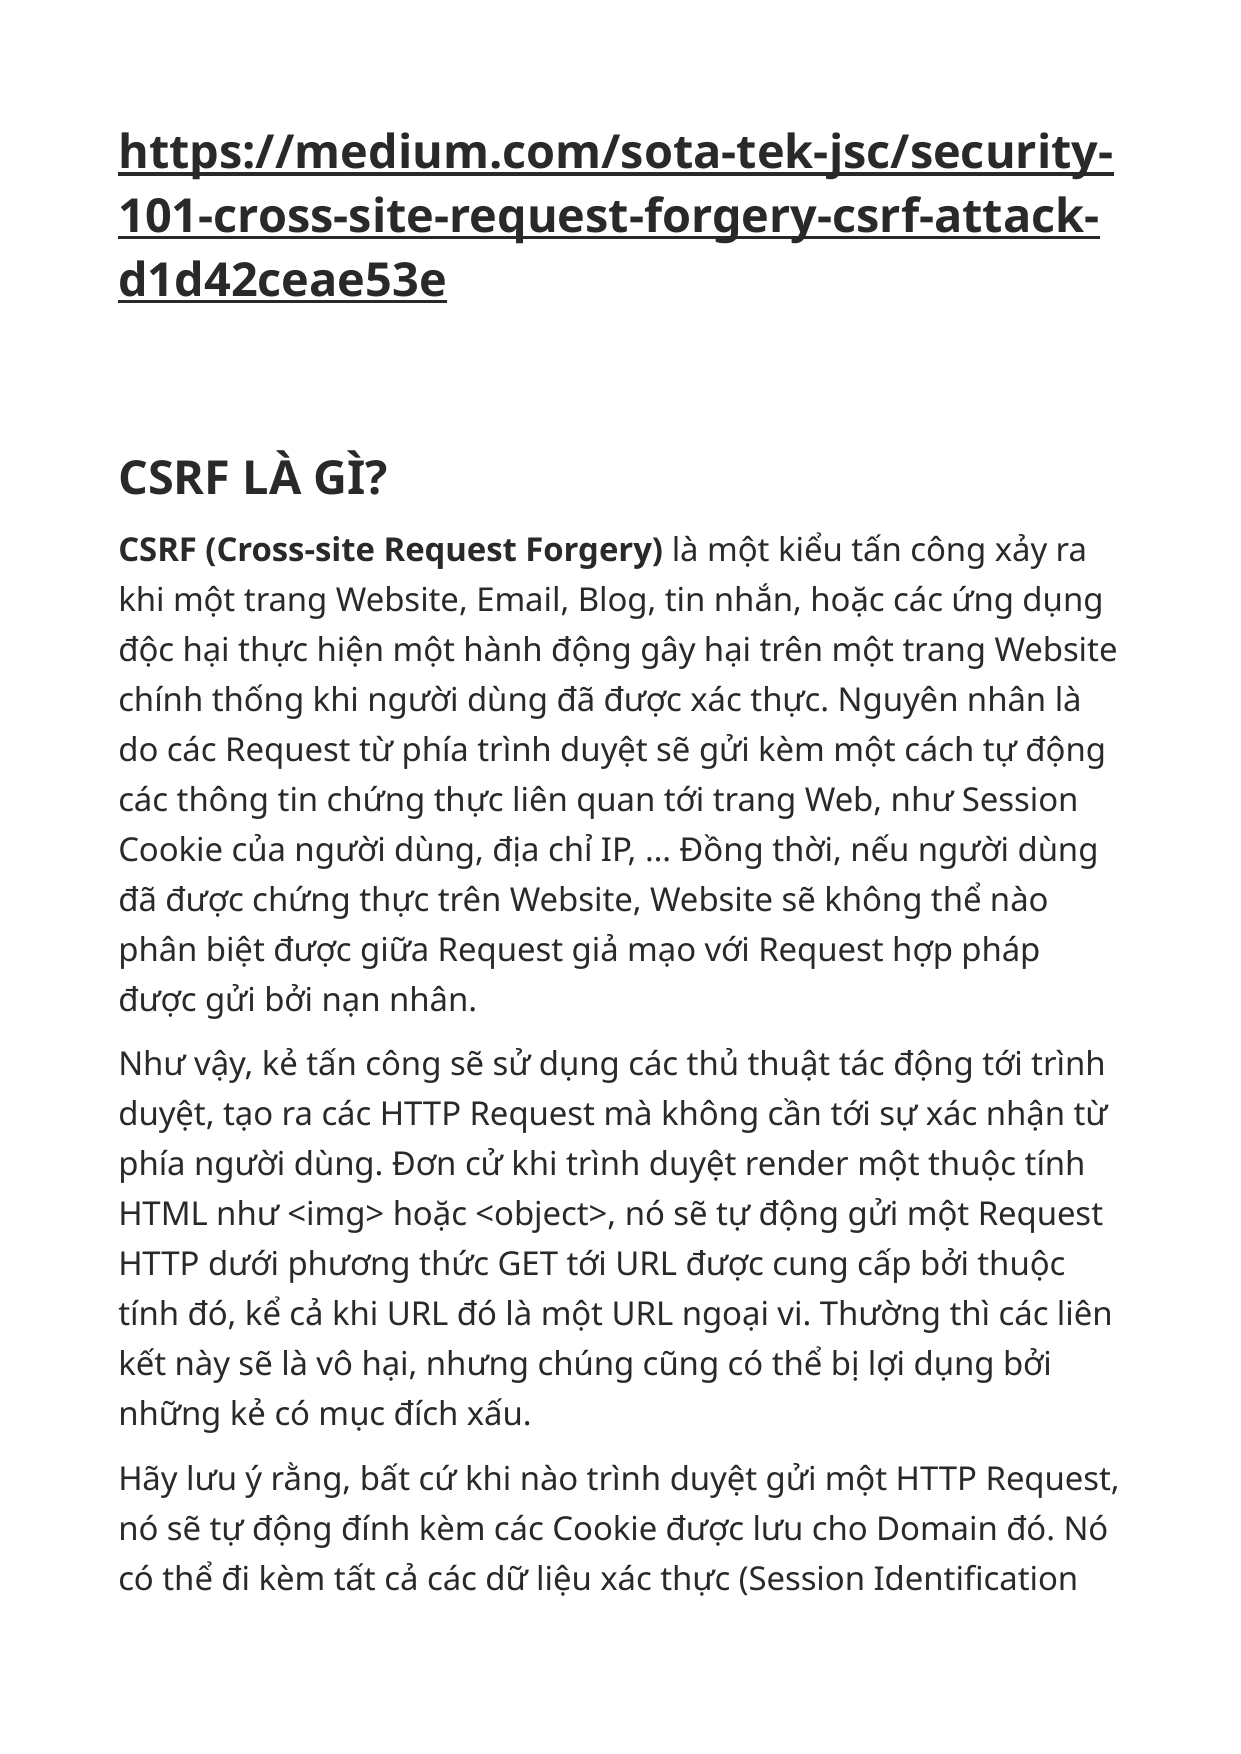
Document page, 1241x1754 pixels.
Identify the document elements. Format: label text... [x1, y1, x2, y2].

text Như vậy, kẻ tấn công sẽ sử dụng các thủ thuật tác động tới trình duyệt, tạo ra các HTTP Request mà không cần tới sự xác nhận từ phía người dùng. Đơn cử khi trình duyệt render một thuộc tính HTML như <img> hoặc <object>, nó sẽ tự động gửi một Request HTTP dưới phương thức GET tới URL được cung cấp bởi thuộc tính đó, kể cả khi URL đó là một URL ngoại vi. Thường thì các liên kết này sẽ là vô hại, nhưng chúng cũng có thể bị lợi dụng bởi những kẻ có mục đích xấu. [118, 1035, 1122, 1435]
text Hãy lưu ý rằng, bất cứ khi nào trình duyệt gửi một HTTP Request, nó sẽ tự động đính kèm các Cookie được lưu cho Domain đó. Nó có thể đi kèm tất cả các dữ liệu xác thực (Session Identification [118, 1450, 1122, 1600]
text https://medium.com/sota-tek-jsc/security-101-cross-site-request-forgery-csrf-attack-d1d42ceae53e [118, 118, 1122, 310]
subtitle CSRF LÀ GÌ? [118, 444, 1122, 508]
text CSRF (Cross-site Request Forgery) là một kiểu tấn công xảy ra khi một trang Website, Email, Blog, tin nhắn, hoặc các ứng dụng độc hại thực hiện một hành động gây hại trên một trang Website chính thống khi người dùng đã được xác thực. Nguyên nhân là do các Request từ phía trình duyệt sẽ gửi kèm một cách tự động các thông tin chứng thực liên quan tới trang Web, như Session Cookie của người dùng, địa chỉ IP, … Đồng thời, nếu người dùng đã được chứng thực trên Website, Website sẽ không thể nào phân biệt được giữa Request giả mạo với Request hợp pháp được gửi bởi nạn nhân. [118, 521, 1122, 1021]
